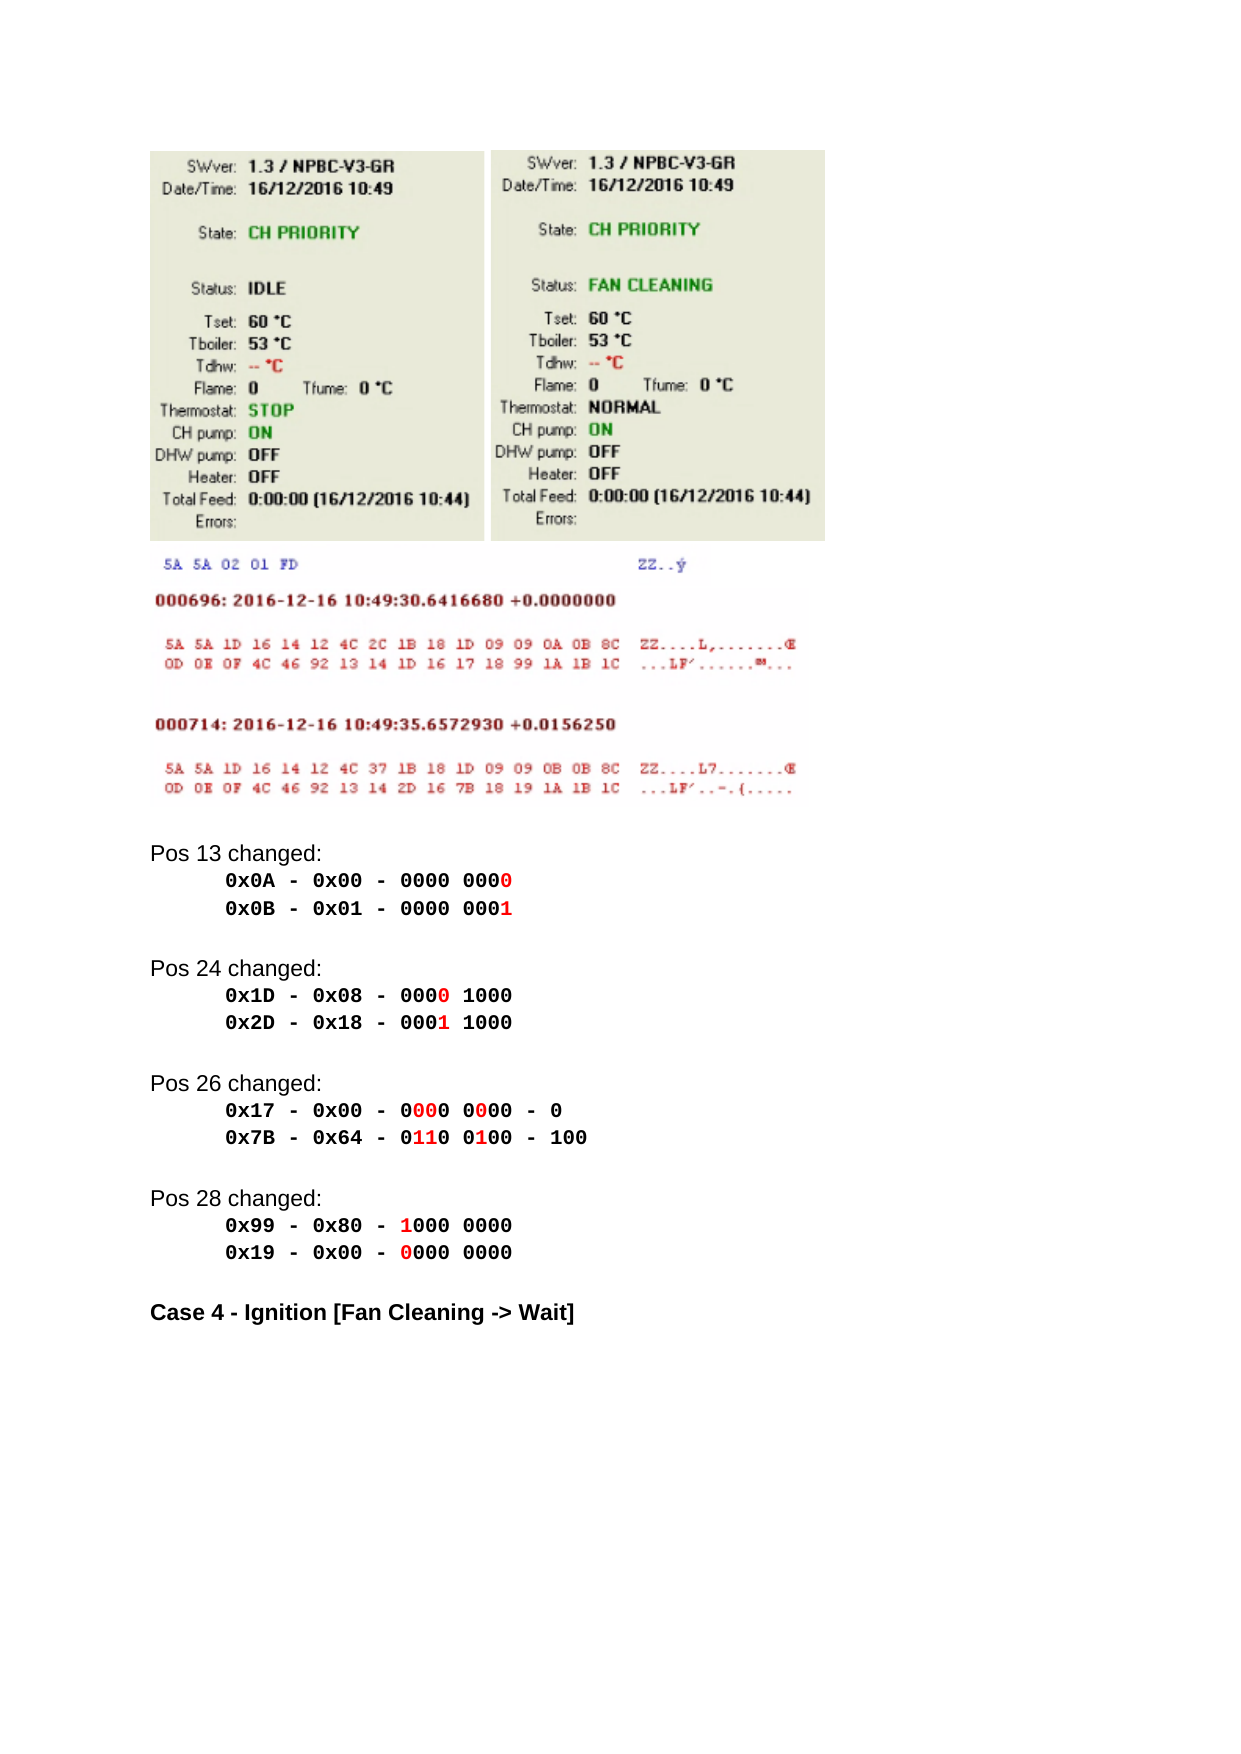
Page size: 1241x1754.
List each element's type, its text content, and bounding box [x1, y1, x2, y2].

text 0x2D - 0x18 - 0001 1000 [225, 1012, 1090, 1036]
picture [150, 588, 810, 807]
text 0x7B - 0x64 - 0110 0100 - 100 [225, 1127, 1090, 1151]
text 0x17 - 0x00 - 0000 0000 - 0 [150, 1100, 1090, 1124]
picture [150, 151, 485, 541]
text 0x0A - 0x00 - 0000 0000 [150, 870, 1090, 894]
text 0x1D - 0x08 - 0000 1000 [150, 985, 1090, 1009]
text Pos 13 changed: [150, 840, 1090, 867]
text Pos 28 changed: [150, 1184, 1090, 1211]
text 0x99 - 0x80 - 1000 0000 [150, 1215, 1090, 1238]
picture [490, 150, 825, 541]
text 0x19 - 0x00 - 0000 0000 [225, 1242, 1090, 1266]
text Pos 24 changed: [150, 955, 1090, 981]
picture [150, 544, 711, 586]
text Case 4 - Ignition [Fan Cleaning -> Wait] [150, 1299, 1090, 1326]
text 0x0B - 0x01 - 0000 0001 [225, 898, 1090, 921]
text Pos 26 changed: [150, 1070, 1090, 1096]
